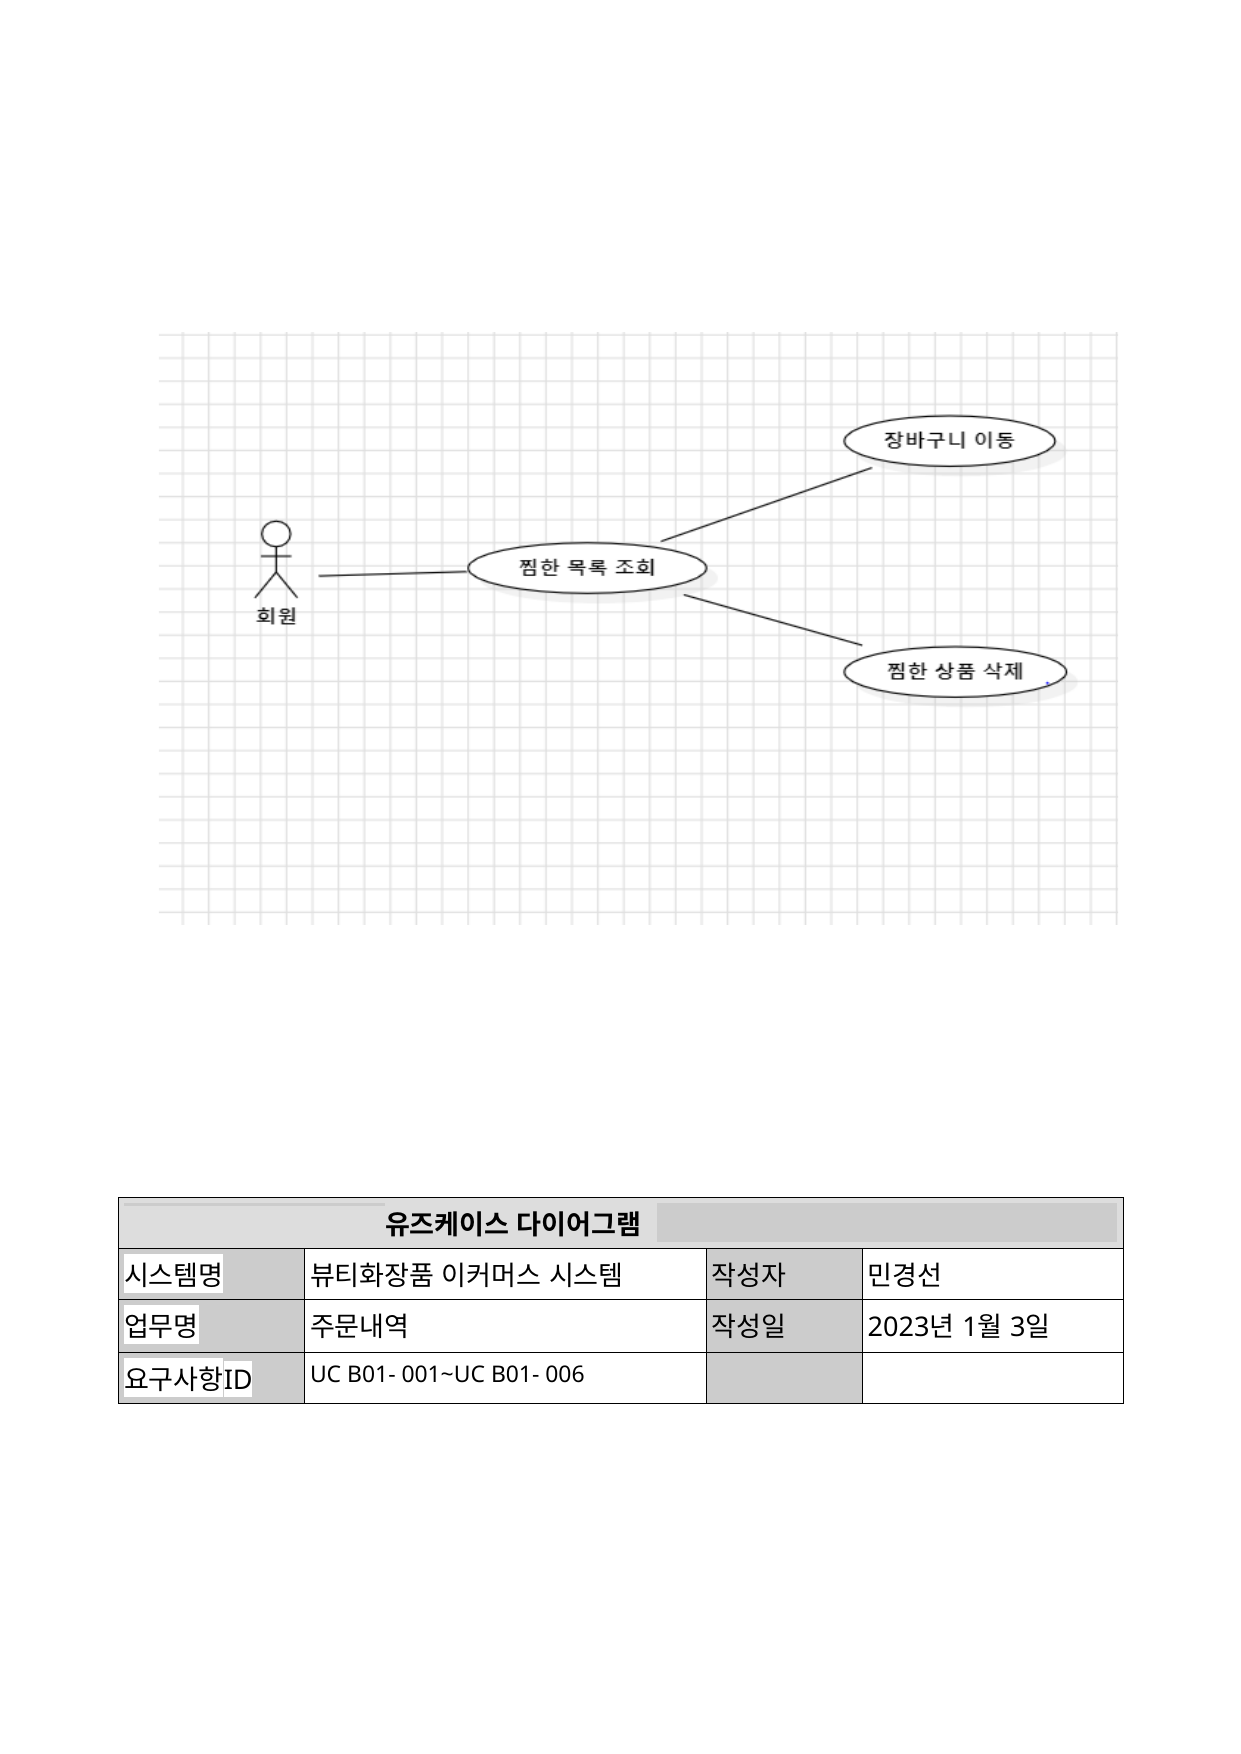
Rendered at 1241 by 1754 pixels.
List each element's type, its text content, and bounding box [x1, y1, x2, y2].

table_cell 작성자 [707, 1249, 862, 1299]
table_cell [863, 1353, 1123, 1403]
table_cell 업무명 [119, 1300, 304, 1352]
picture [158, 332, 1119, 925]
table_cell 주문내역 [305, 1300, 706, 1352]
table_cell 시스템명 [119, 1249, 304, 1299]
table_cell 민경선 [863, 1249, 1123, 1299]
table_cell 2023년 1월 3일 [863, 1300, 1123, 1352]
table_cell [707, 1353, 862, 1403]
table_cell 작성일 [707, 1300, 862, 1352]
table_header 유즈케이스 다이어그램 [119, 1198, 1123, 1248]
table_cell UC B01- 001~UC B01- 006 [305, 1353, 706, 1403]
table_cell 요구사항ID [119, 1353, 304, 1403]
table_cell 뷰티화장품 이커머스 시스템 [305, 1249, 706, 1299]
